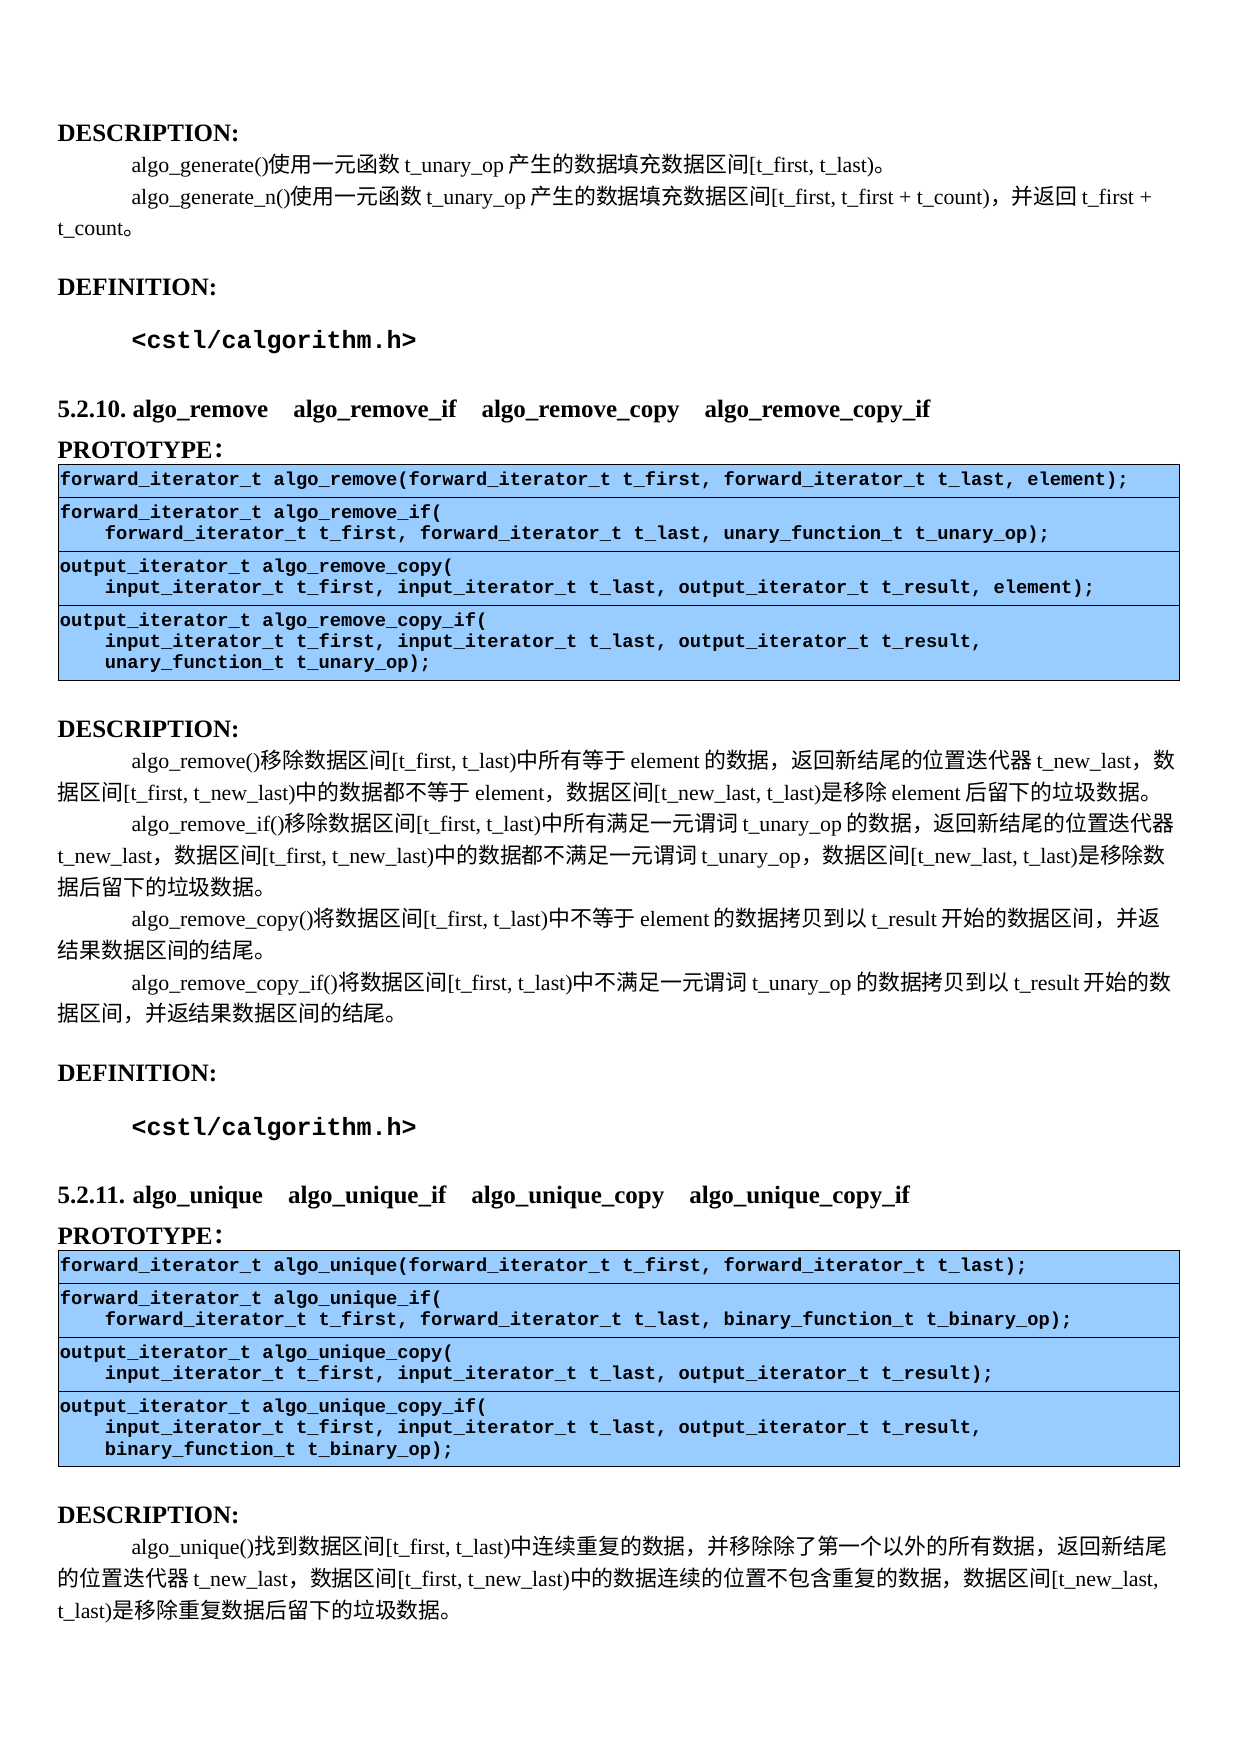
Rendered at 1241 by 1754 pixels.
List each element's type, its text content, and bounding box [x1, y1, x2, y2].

text DEFINITION: [57, 1058, 1179, 1087]
table_cell forward_iterator_t algo_remove_if( forward_iterator_t t_first, forward_iterator_t t_last, unary_function_t t_unary_op); [59, 498, 1179, 551]
text DEFINITION: [57, 272, 1179, 301]
text <cstl/calgorithm.h> [57, 326, 1179, 356]
table_cell output_iterator_t algo_remove_copy_if( input_iterator_t t_first, input_iterator_t t_last, output_iterator_t t_result, unary_function_t t_unary_op); [59, 606, 1179, 680]
text DESCRIPTION: [57, 118, 1179, 147]
text algo_generate()使用一元函数t_unary_op产生的数据填充数据区间[t_first, t_last)。 [57, 147, 1179, 179]
table_cell output_iterator_t algo_remove_copy( input_iterator_t t_first, input_iterator_t t_last, output_iterator_t t_result, element); [59, 552, 1179, 605]
subtitle algo_remove algo_remove_if algo_remove_copy algo_remove_copy_if [57, 394, 1179, 423]
table_cell output_iterator_t algo_unique_copy_if( input_iterator_t t_first, input_iterator_t t_last, output_iterator_t t_result, binary_function_t t_binary_op); [59, 1392, 1179, 1466]
table_header forward_iterator_t algo_unique(forward_iterator_t t_first, forward_iterator_t t_last); [59, 1251, 1179, 1283]
subtitle algo_unique algo_unique_if algo_unique_copy algo_unique_copy_if [57, 1180, 1179, 1209]
text PROTOTYPE： [57, 435, 1179, 464]
text algo_remove_if()移除数据区间[t_first, t_last)中所有满足一元谓词t_unary_op的数据，返回新结尾的位置迭代器t_new_last，数据区间[t_first, t_new_last)中的数据都不满足一元谓词t_unary_op，数据区间[t_new_last, t_last)是移除数据后留下的垃圾数据。 [57, 806, 1179, 901]
table_cell output_iterator_t algo_unique_copy( input_iterator_t t_first, input_iterator_t t_last, output_iterator_t t_result); [59, 1338, 1179, 1391]
text DESCRIPTION: [57, 1500, 1179, 1529]
text <cstl/calgorithm.h> [57, 1112, 1179, 1142]
text algo_remove_copy()将数据区间[t_first, t_last)中不等于element的数据拷贝到以t_result开始的数据区间，并返结果数据区间的结尾。 [57, 901, 1179, 965]
text DESCRIPTION: [57, 714, 1179, 743]
table_header forward_iterator_t algo_remove(forward_iterator_t t_first, forward_iterator_t t_last, element); [59, 465, 1179, 497]
text algo_remove()移除数据区间[t_first, t_last)中所有等于element的数据，返回新结尾的位置迭代器t_new_last，数据区间[t_first, t_new_last)中的数据都不等于element，数据区间[t_new_last, t_last)是移除element后留下的垃圾数据。 [57, 743, 1179, 806]
table_cell forward_iterator_t algo_unique_if( forward_iterator_t t_first, forward_iterator_t t_last, binary_function_t t_binary_op); [59, 1284, 1179, 1337]
text algo_remove_copy_if()将数据区间[t_first, t_last)中不满足一元谓词t_unary_op的数据拷贝到以t_result开始的数据区间，并返结果数据区间的结尾。 [57, 965, 1179, 1028]
text algo_unique()找到数据区间[t_first, t_last)中连续重复的数据，并移除除了第一个以外的所有数据，返回新结尾的位置迭代器t_new_last，数据区间[t_first, t_new_last)中的数据连续的位置不包含重复的数据，数据区间[t_new_last, t_last)是移除重复数据后留下的垃圾数据。 [57, 1529, 1179, 1624]
text PROTOTYPE： [57, 1221, 1179, 1250]
text algo_generate_n()使用一元函数t_unary_op产生的数据填充数据区间[t_first, t_first + t_count)，并返回t_first + t_count。 [57, 179, 1179, 242]
